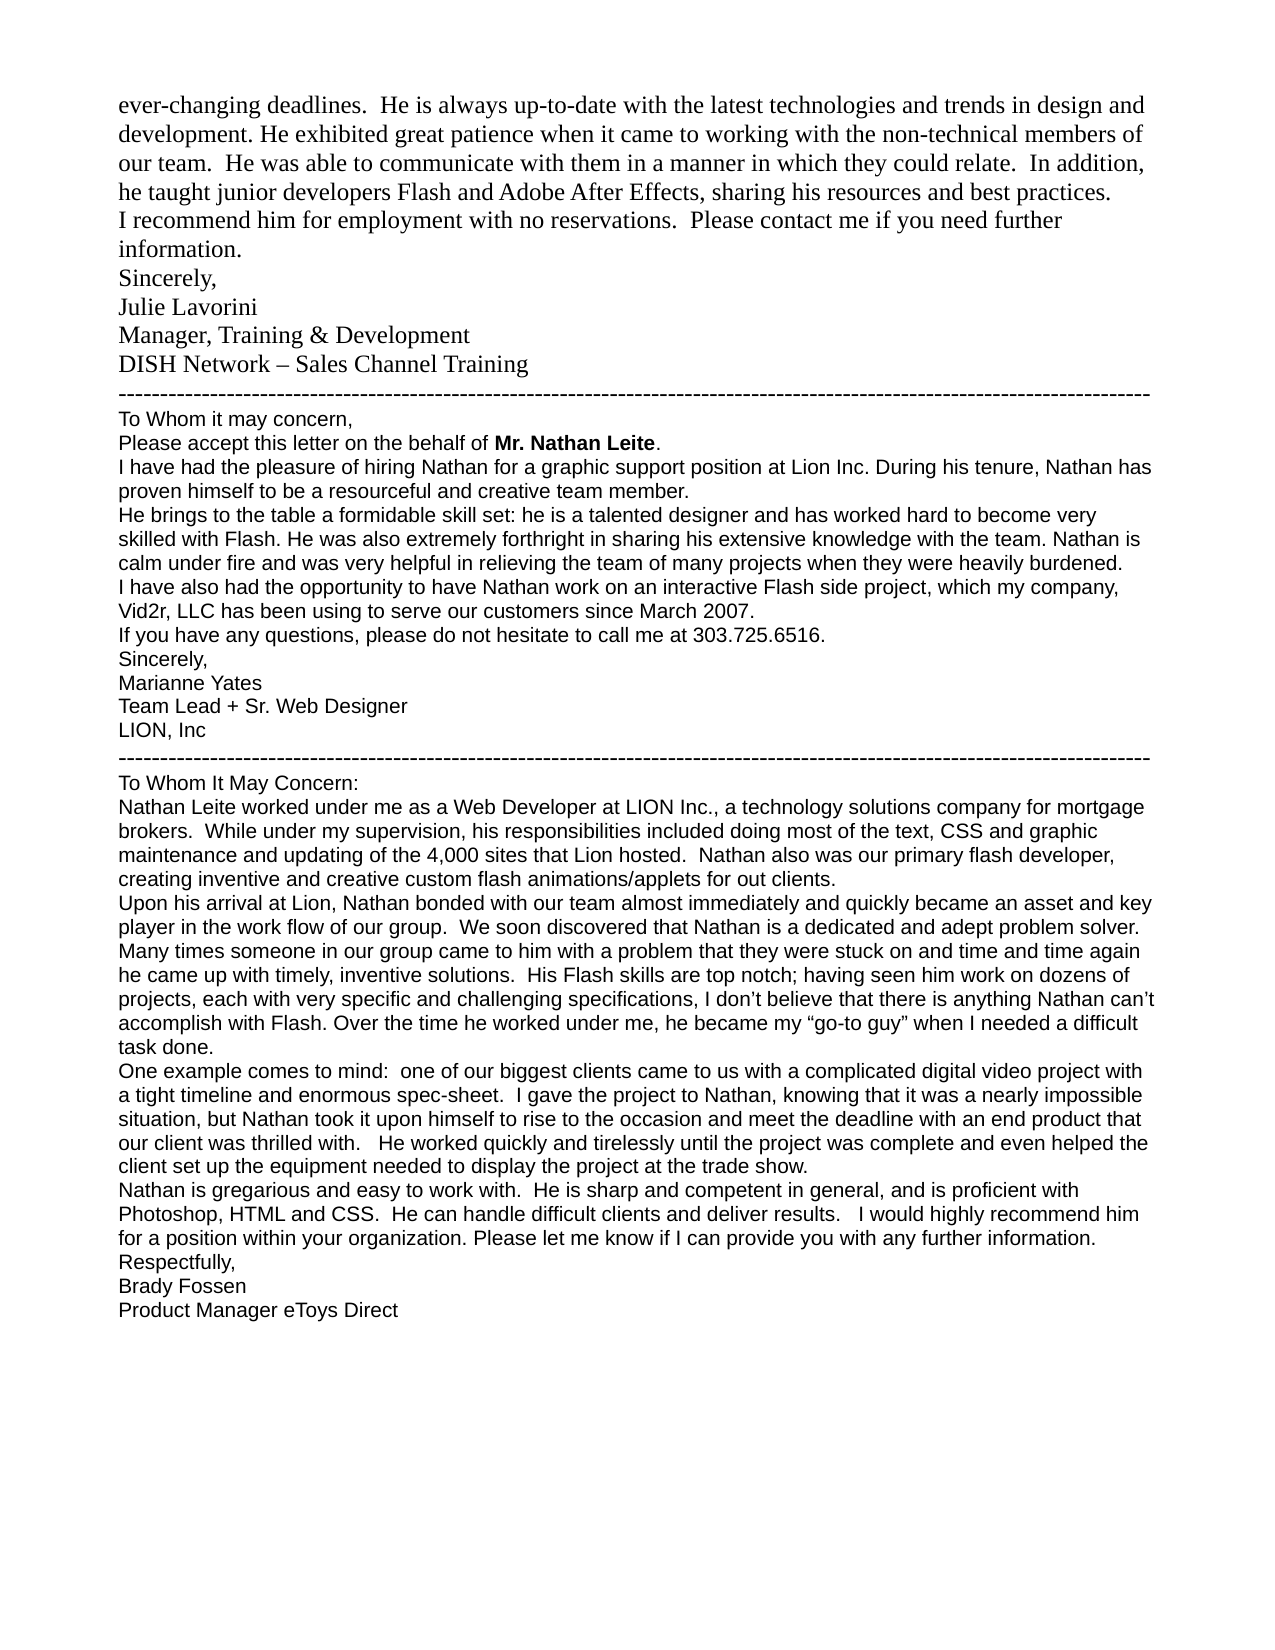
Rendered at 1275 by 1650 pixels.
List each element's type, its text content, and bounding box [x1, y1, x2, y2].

text Team Lead + Sr. Web Designer [118, 694, 1157, 718]
text ever-changing deadlines. He is always up-to-date with the latest technologies and trends in design and development. He exhibited great patience when it came to working with the non-technical members of our team. He was able to communicate with them in a manner in which they could relate. In addition, he taught junior developers Flash and Adobe After Effects, sharing his resources and best practices. [118, 91, 1157, 206]
text Manager, Training & Development [118, 321, 1157, 349]
text DISH Network – Sales Channel Training [118, 349, 1157, 378]
text ---------------------------------------------------------------------------------------------------------------------------- [118, 742, 1157, 771]
text I have had the pleasure of hiring Nathan for a graphic support position at Lion Inc. During his tenure, Nathan has proven himself to be a resourceful and creative team member. [118, 455, 1157, 503]
text Nathan is gregarious and easy to work with. He is sharp and competent in general, and is proficient with Photoshop, HTML and CSS. He can handle difficult clients and deliver results. I would highly recommend him for a position within your organization. Please let me know if I can provide you with any further information. Respectfully, Brady Fossen Product Manager eToys Direct [118, 1178, 1157, 1322]
text If you have any questions, please do not hesitate to call me at 303.725.6516. [118, 622, 1157, 646]
text Sincerely, [118, 263, 1157, 292]
text Nathan Leite worked under me as a Web Developer at LION Inc., a technology solutions company for mortgage brokers. While under my supervision, his responsibilities included doing most of the text, CSS and graphic maintenance and updating of the 4,000 sites that Lion hosted. Nathan also was our primary flash developer, creating inventive and creative custom flash animations/applets for out clients. [118, 795, 1157, 891]
text I recommend him for employment with no reservations. Please contact me if you need further information. [118, 206, 1157, 263]
text Julie Lavorini [118, 292, 1157, 321]
text LION, Inc [118, 718, 1157, 742]
text I have also had the opportunity to have Nathan work on an interactive Flash side project, which my company, Vid2r, LLC has been using to serve our customers since March 2007. [118, 574, 1157, 622]
text To Whom It May Concern: [118, 771, 1157, 795]
text Please accept this letter on the behalf of Mr. Nathan Leite. [118, 431, 1157, 455]
text One example comes to mind: one of our biggest clients came to us with a complicated digital video project with a tight timeline and enormous spec-sheet. I gave the project to Nathan, knowing that it was a nearly impossible situation, but Nathan took it upon himself to rise to the occasion and meet the deadline with an end product that our client was thrilled with. He worked quickly and tirelessly until the project was complete and even helped the client set up the equipment needed to display the project at the trade show. [118, 1058, 1157, 1178]
text ---------------------------------------------------------------------------------------------------------------------------- [118, 378, 1157, 407]
text Sincerely, [118, 646, 1157, 670]
text To Whom it may concern, [118, 407, 1157, 431]
text Marianne Yates [118, 670, 1157, 694]
text Upon his arrival at Lion, Nathan bonded with our team almost immediately and quickly became an asset and key player in the work flow of our group. We soon discovered that Nathan is a dedicated and adept problem solver. Many times someone in our group came to him with a problem that they were stuck on and time and time again he came up with timely, inventive solutions. His Flash skills are top notch; having seen him work on dozens of projects, each with very specific and challenging specifications, I don’t believe that there is anything Nathan can’t accomplish with Flash. Over the time he worked under me, he became my “go-to guy” when I needed a difficult task done. [118, 891, 1157, 1058]
text He brings to the table a formidable skill set: he is a talented designer and has worked hard to become very skilled with Flash. He was also extremely forthright in sharing his extensive knowledge with the team. Nathan is calm under fire and was very helpful in relieving the team of many projects when they were heavily burdened. [118, 503, 1157, 574]
